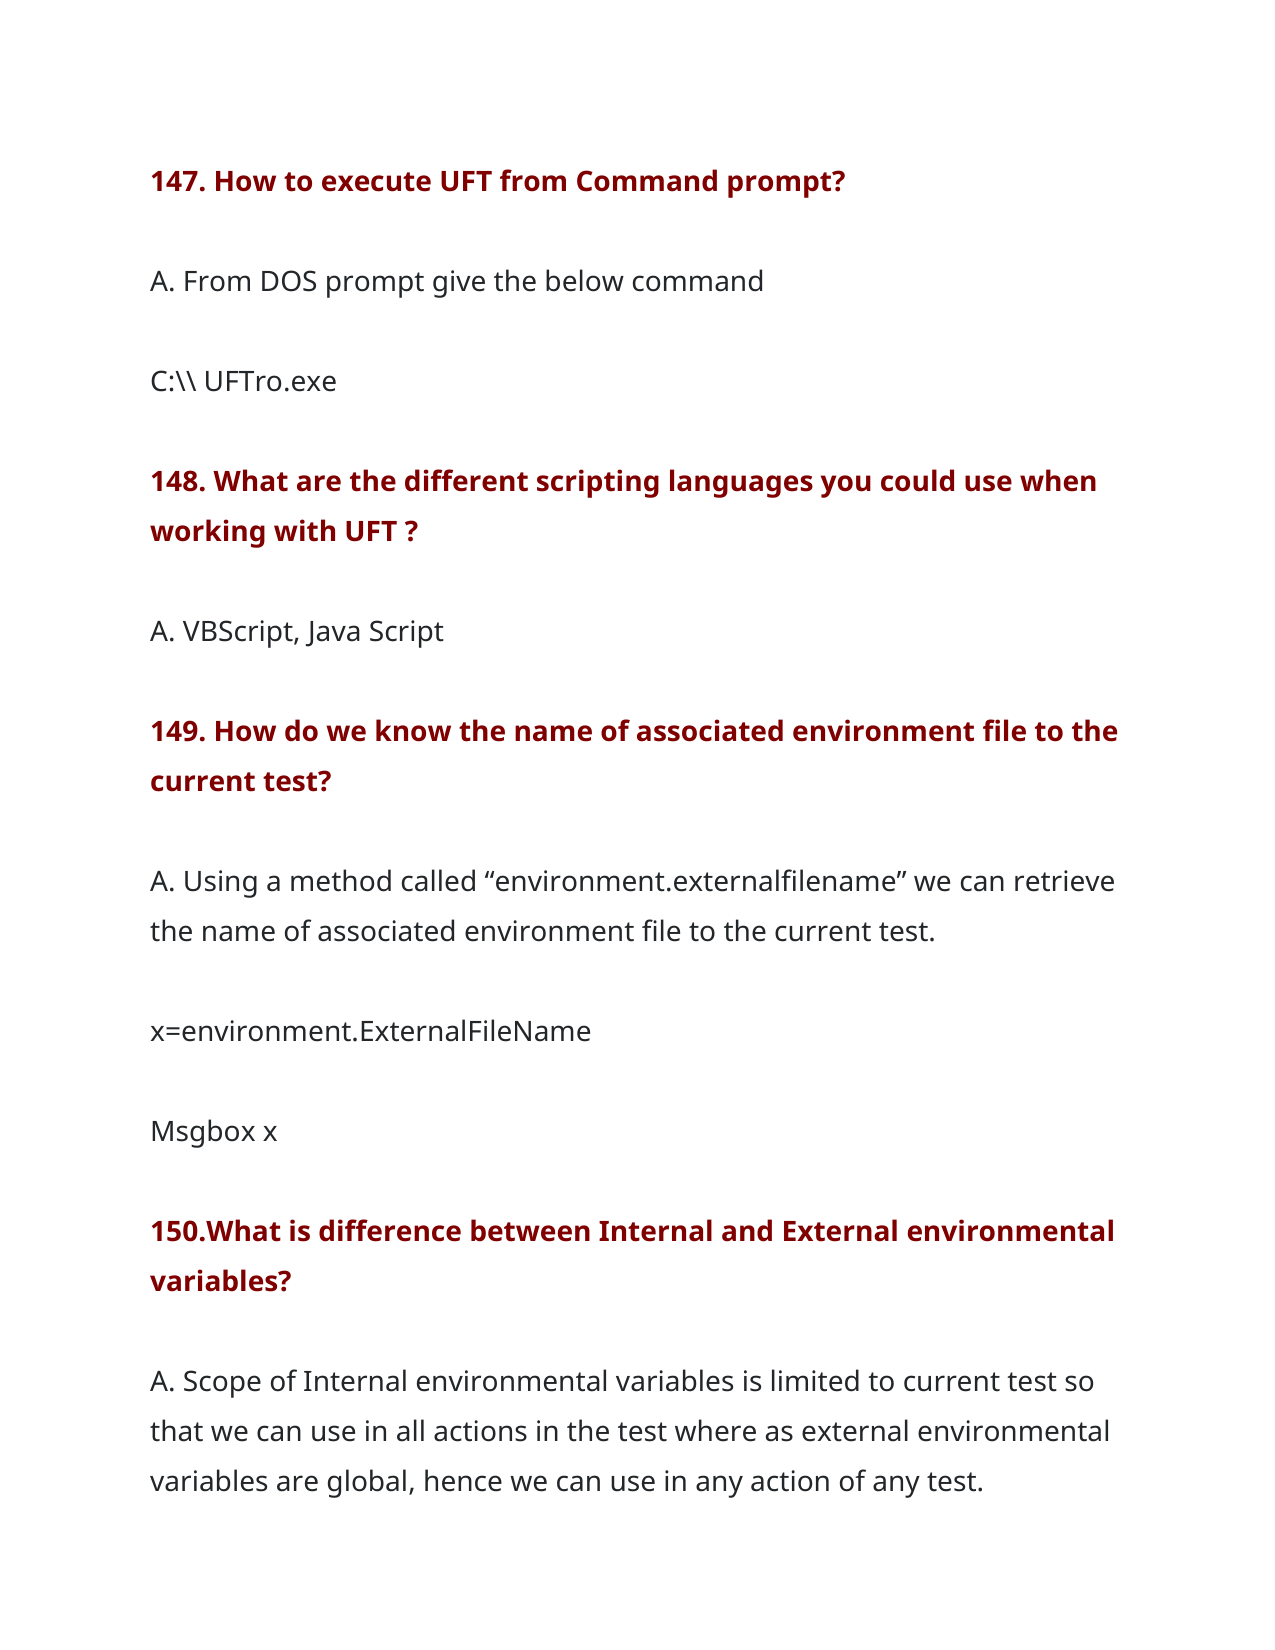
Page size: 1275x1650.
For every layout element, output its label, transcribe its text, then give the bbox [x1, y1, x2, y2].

text 148. What are the different scripting languages you could use when working with UFT ? [150, 450, 1125, 550]
text C:\\ UFTro.exe [150, 350, 1125, 400]
text 147. How to execute UFT from Command prompt? [150, 150, 1125, 200]
text A. From DOS prompt give the below command [150, 250, 1125, 300]
text A. VBScript, Java Script [150, 600, 1125, 650]
text 150.What is difference between Internal and External environmental variables? [150, 1200, 1125, 1300]
text 149. How do we know the name of associated environment file to the current test? [150, 700, 1125, 800]
text A. Using a method called “environment.externalfilename” we can retrieve the name of associated environment file to the current test. [150, 850, 1125, 950]
text A. Scope of Internal environmental variables is limited to current test so that we can use in all actions in the test where as external environmental variables are global, hence we can use in any action of any test. [150, 1350, 1125, 1500]
text Msgbox x [150, 1100, 1125, 1150]
text x=environment.ExternalFileName [150, 1000, 1125, 1050]
